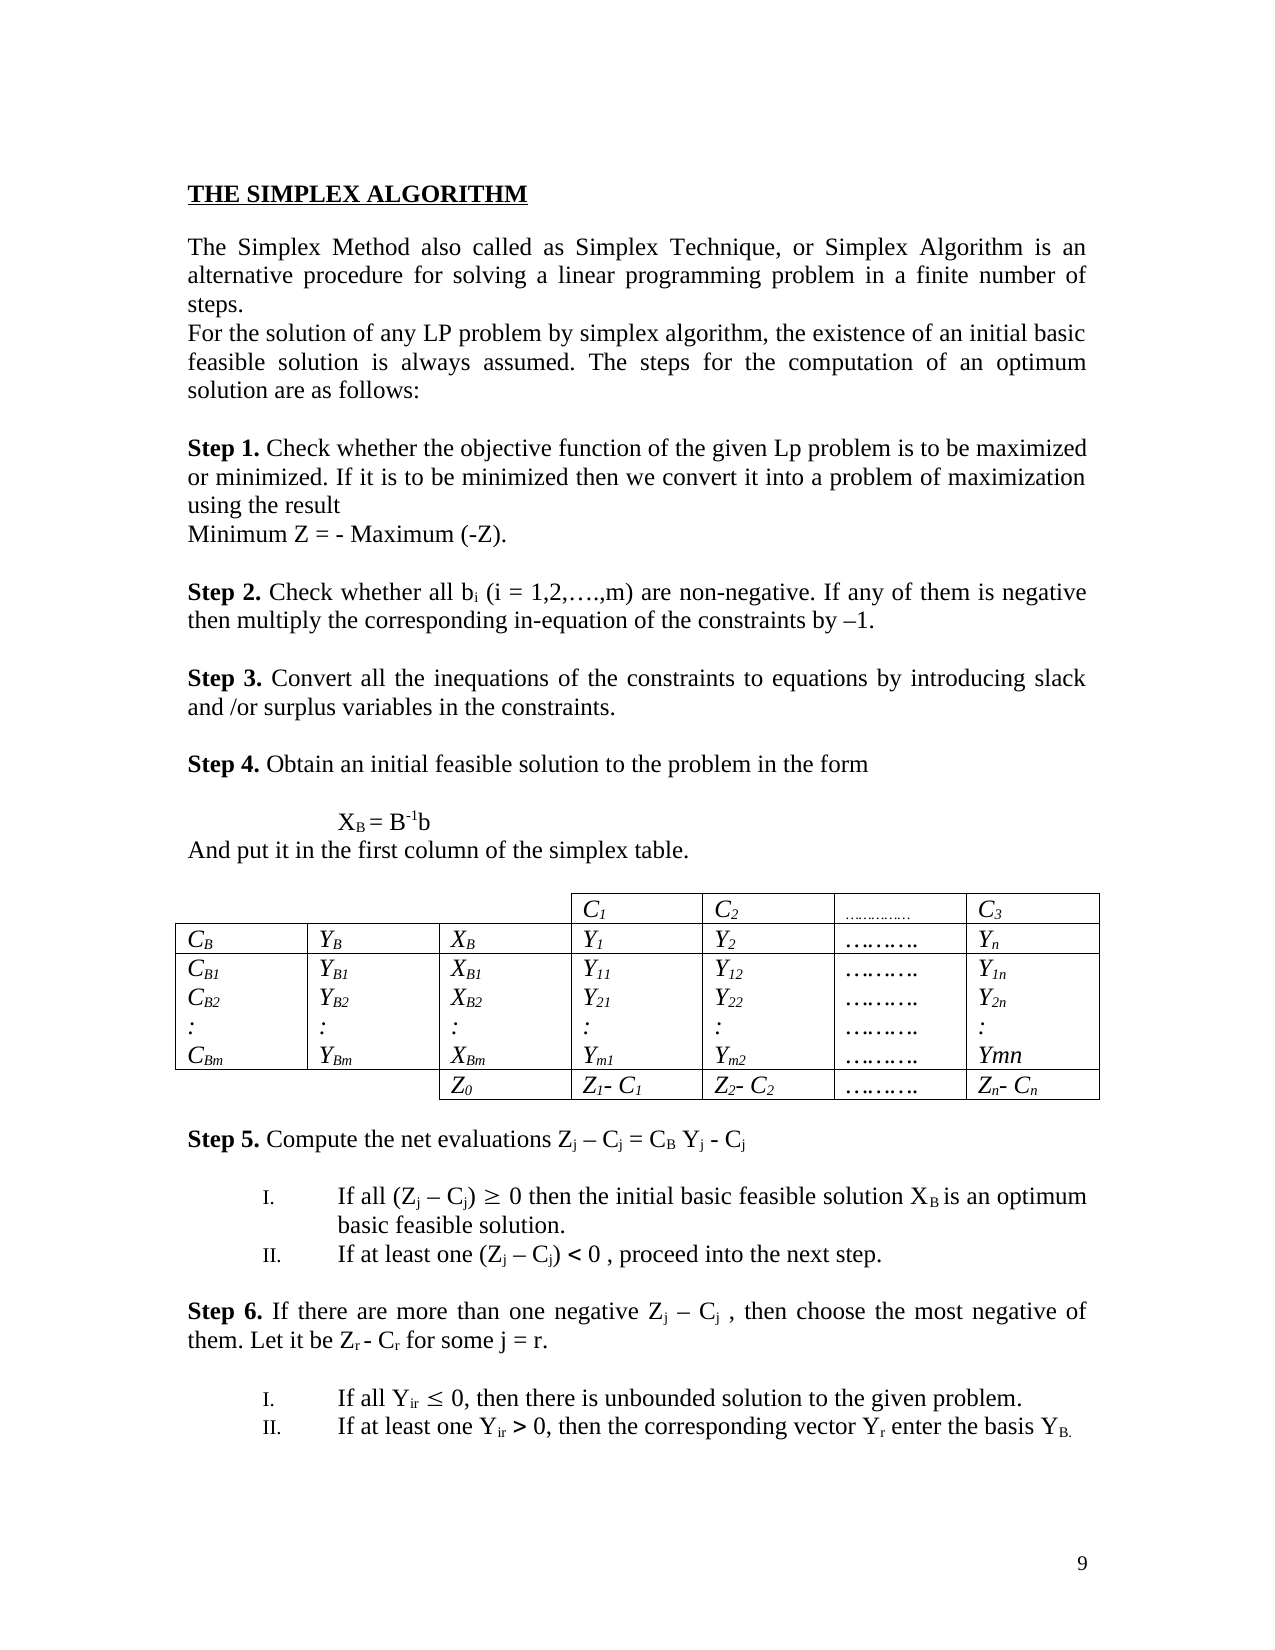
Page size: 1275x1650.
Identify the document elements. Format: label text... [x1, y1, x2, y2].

table_header C2 [703, 894, 834, 923]
text The Simplex Method also called as Simplex Technique, or Simplex Algorithm is an alternative procedure for solving a linear programming problem in a finite number of steps. [187, 232, 1087, 318]
table_header C1 [572, 894, 702, 923]
table_cell CB [176, 924, 307, 952]
table_cell CB1 CB2 : CBm [176, 954, 307, 1069]
table_cell YB1 YB2 : YBm [308, 954, 439, 1069]
table_cell Zn- Cn [967, 1070, 1099, 1099]
table_cell Z2- C2 [703, 1070, 834, 1099]
text Minimum Z = - Maximum (-Z). [187, 519, 1087, 548]
table_cell Z1- C1 [572, 1070, 702, 1099]
table_cell [176, 1070, 439, 1099]
list If all Yir  0, then there is unbounded solution to the given problem. [262, 1383, 1087, 1411]
table_cell Y1 [572, 924, 702, 952]
table_cell Yn [967, 924, 1099, 952]
table_cell Y1n Y2n : Ymn [967, 954, 1099, 1069]
table_header …………… [835, 894, 966, 923]
table_header C3 [967, 894, 1099, 923]
text Step 2. Check whether all bi (i = 1,2,….,m) are non-negative. If any of them is negative then multiply the corresponding in-equation of the constraints by –1. [187, 577, 1087, 634]
list If at least one (Zj – Cj)  0 , proceed into the next step. [262, 1239, 1087, 1268]
text Step 4. Obtain an initial feasible solution to the problem in the form [187, 749, 1087, 778]
table_cell Y12 Y22 : Ym2 [703, 954, 834, 1069]
table_cell ………. [835, 924, 966, 952]
text And put it in the first column of the simplex table. [187, 835, 1087, 864]
table_cell XB [440, 924, 571, 952]
text XB = B-1b [187, 807, 1087, 835]
table_cell YB [308, 924, 439, 952]
table_cell Y11 Y21 : Ym1 [572, 954, 702, 1069]
table_cell Y2 [703, 924, 834, 952]
table_cell ………. ………. ………. ………. [835, 954, 966, 1069]
text Step 6. If there are more than one negative Zj – Cj , then choose the most negative of them. Let it be Zr - Cr for some j = r. [187, 1296, 1087, 1354]
list If at least one Yir  0, then the corresponding vector Yr enter the basis YB. [262, 1411, 1087, 1440]
table_header [176, 893, 571, 923]
table_cell ………. [835, 1070, 966, 1099]
text Step 3. Convert all the inequations of the constraints to equations by introducing slack and /or surplus variables in the constraints. [187, 663, 1087, 720]
list If all (Zj – Cj)  0 then the initial basic feasible solution XB is an optimum basic feasible solution. [262, 1181, 1087, 1239]
text For the solution of any LP problem by simplex algorithm, the existence of an initial basic feasible solution is always assumed. The steps for the computation of an optimum solution are as follows: [187, 318, 1087, 404]
text Step 5. Compute the net evaluations Zj – Cj = CB Yj - Cj [187, 1124, 1087, 1153]
text Step 1. Check whether the objective function of the given Lp problem is to be maximized or minimized. If it is to be minimized then we convert it into a problem of maximization using the result [187, 433, 1087, 519]
table_cell Z0 [440, 1070, 571, 1099]
subtitle THE SIMPLEX ALGORITHM [187, 179, 1087, 207]
table_cell XB1 XB2 : XBm [440, 954, 571, 1069]
